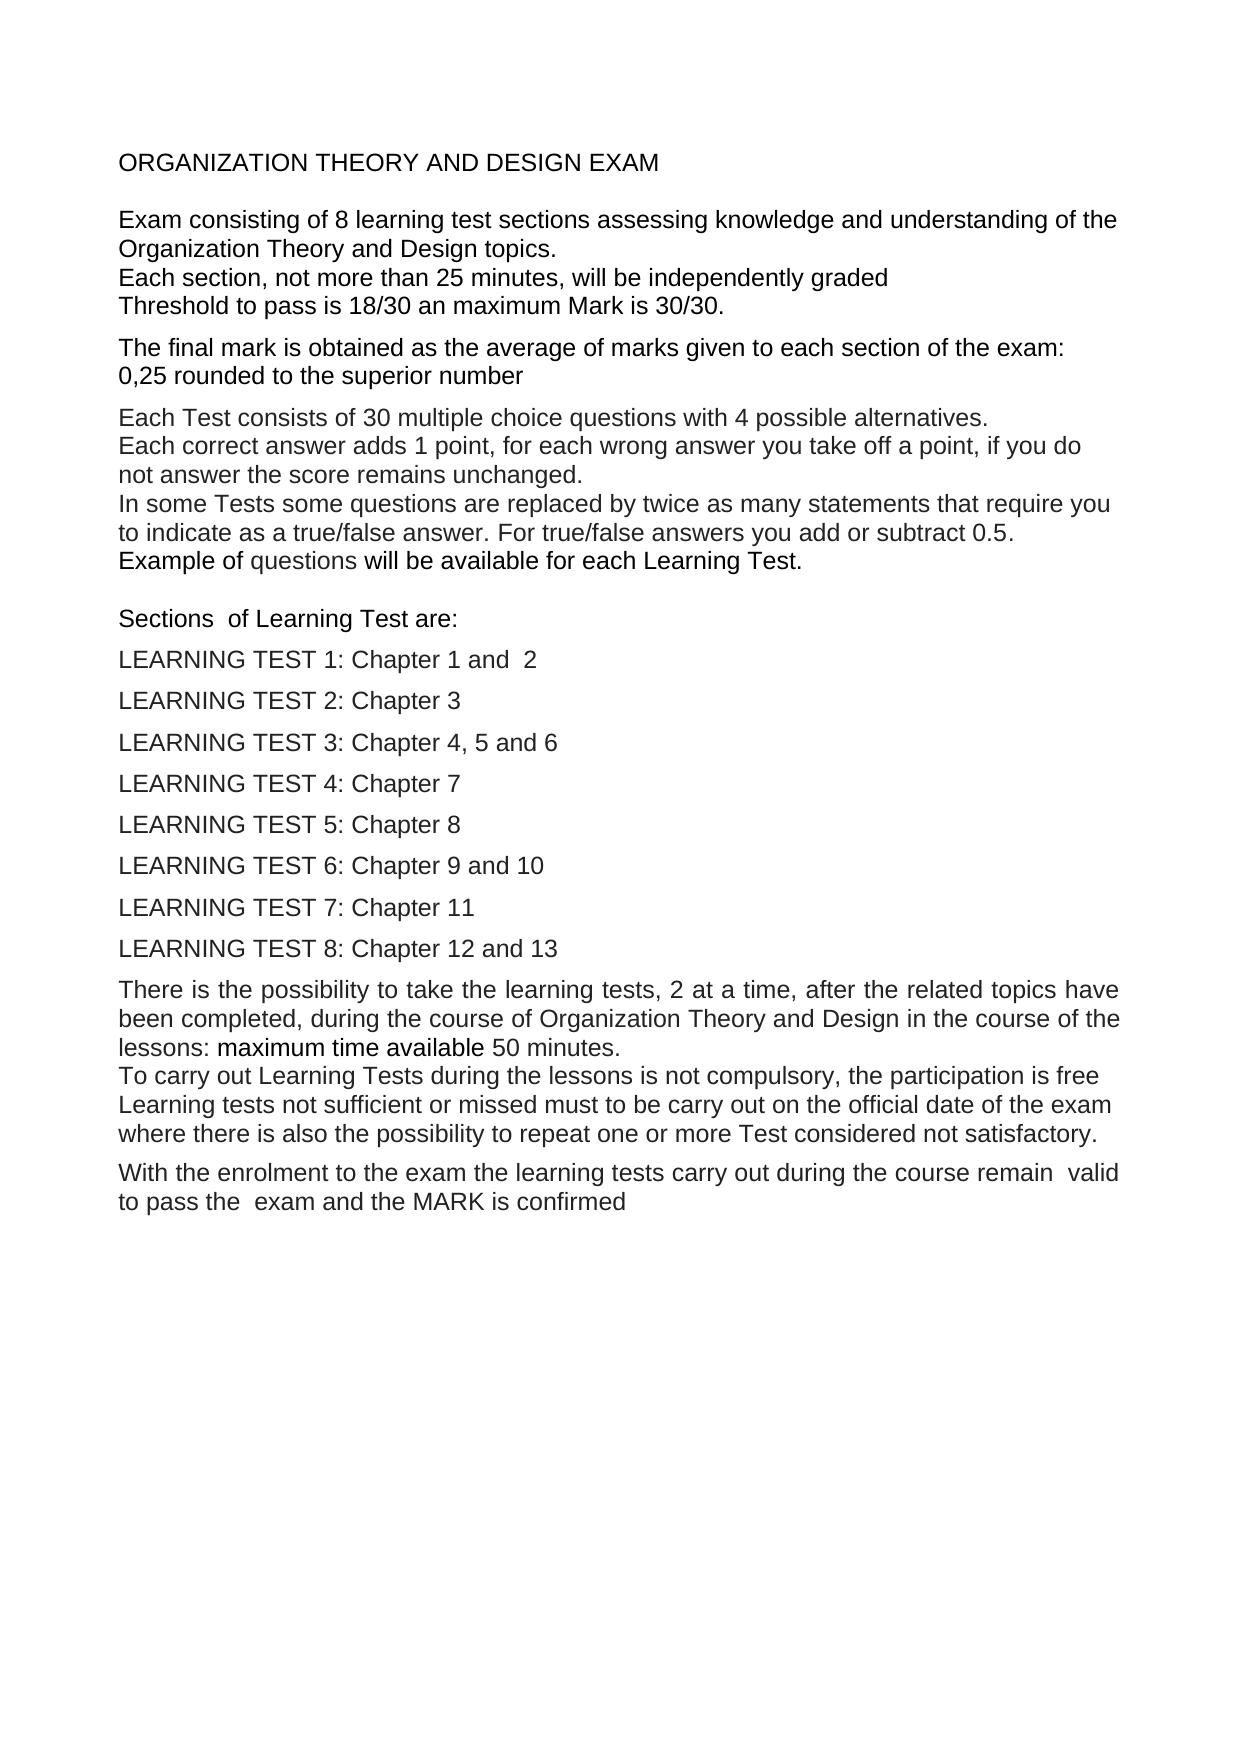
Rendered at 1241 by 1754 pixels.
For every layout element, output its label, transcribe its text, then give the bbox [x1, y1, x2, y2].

text Sections of Learning Test are: [118, 604, 1122, 633]
text Each correct answer adds 1 point, for each wrong answer you take off a point, if you do not answer the score remains unchanged. [118, 431, 1122, 489]
text Exam consisting of 8 learning test sections assessing knowledge and understanding of the Organization Theory and Design topics. Each section, not more than 25 minutes, will be independently graded [118, 176, 1122, 291]
text There is the possibility to take the learning tests, 2 at a time, after the related topics have been completed, during the course of Organization Theory and Design in the course of the lessons: maximum time available 50 minutes. [118, 975, 1122, 1061]
text LEARNING TEST 3: Chapter 4, 5 and 6 [118, 728, 1122, 756]
text To carry out Learning Tests during the lessons is not compulsory, the participation is free [118, 1061, 1122, 1090]
text The final mark is obtained as the average of marks given to each section of the exam: 0,25 rounded to the superior number [118, 333, 1122, 390]
text With the enrolment to the exam the learning tests carry out during the course remain valid to pass the exam and the MARK is confirmed [118, 1158, 1122, 1216]
text Each Test consists of 30 multiple choice questions with 4 possible alternatives. [118, 403, 1122, 431]
text LEARNING TEST 1: Chapter 1 and 2 [118, 645, 1122, 674]
text ORGANIZATION THEORY AND DESIGN EXAM [118, 148, 1122, 176]
text Learning tests not sufficient or missed must to be carry out on the official date of the exam where there is also the possibility to repeat one or more Test considered not satisfactory. [118, 1090, 1122, 1148]
text LEARNING TEST 5: Chapter 8 [118, 810, 1122, 839]
text LEARNING TEST 8: Chapter 12 and 13 [118, 934, 1122, 963]
text LEARNING TEST 4: Chapter 7 [118, 769, 1122, 798]
text Threshold to pass is 18/30 an maximum Mark is 30/30. [118, 291, 1122, 320]
text LEARNING TEST 7: Chapter 11 [118, 893, 1122, 921]
text Example of questions will be available for each Learning Test. [118, 546, 1122, 575]
text LEARNING TEST 2: Chapter 3 [118, 686, 1122, 715]
text In some Tests some questions are replaced by twice as many statements that require you to indicate as a true/false answer. For true/false answers you add or subtract 0.5. [118, 489, 1122, 546]
text LEARNING TEST 6: Chapter 9 and 10 [118, 851, 1122, 880]
